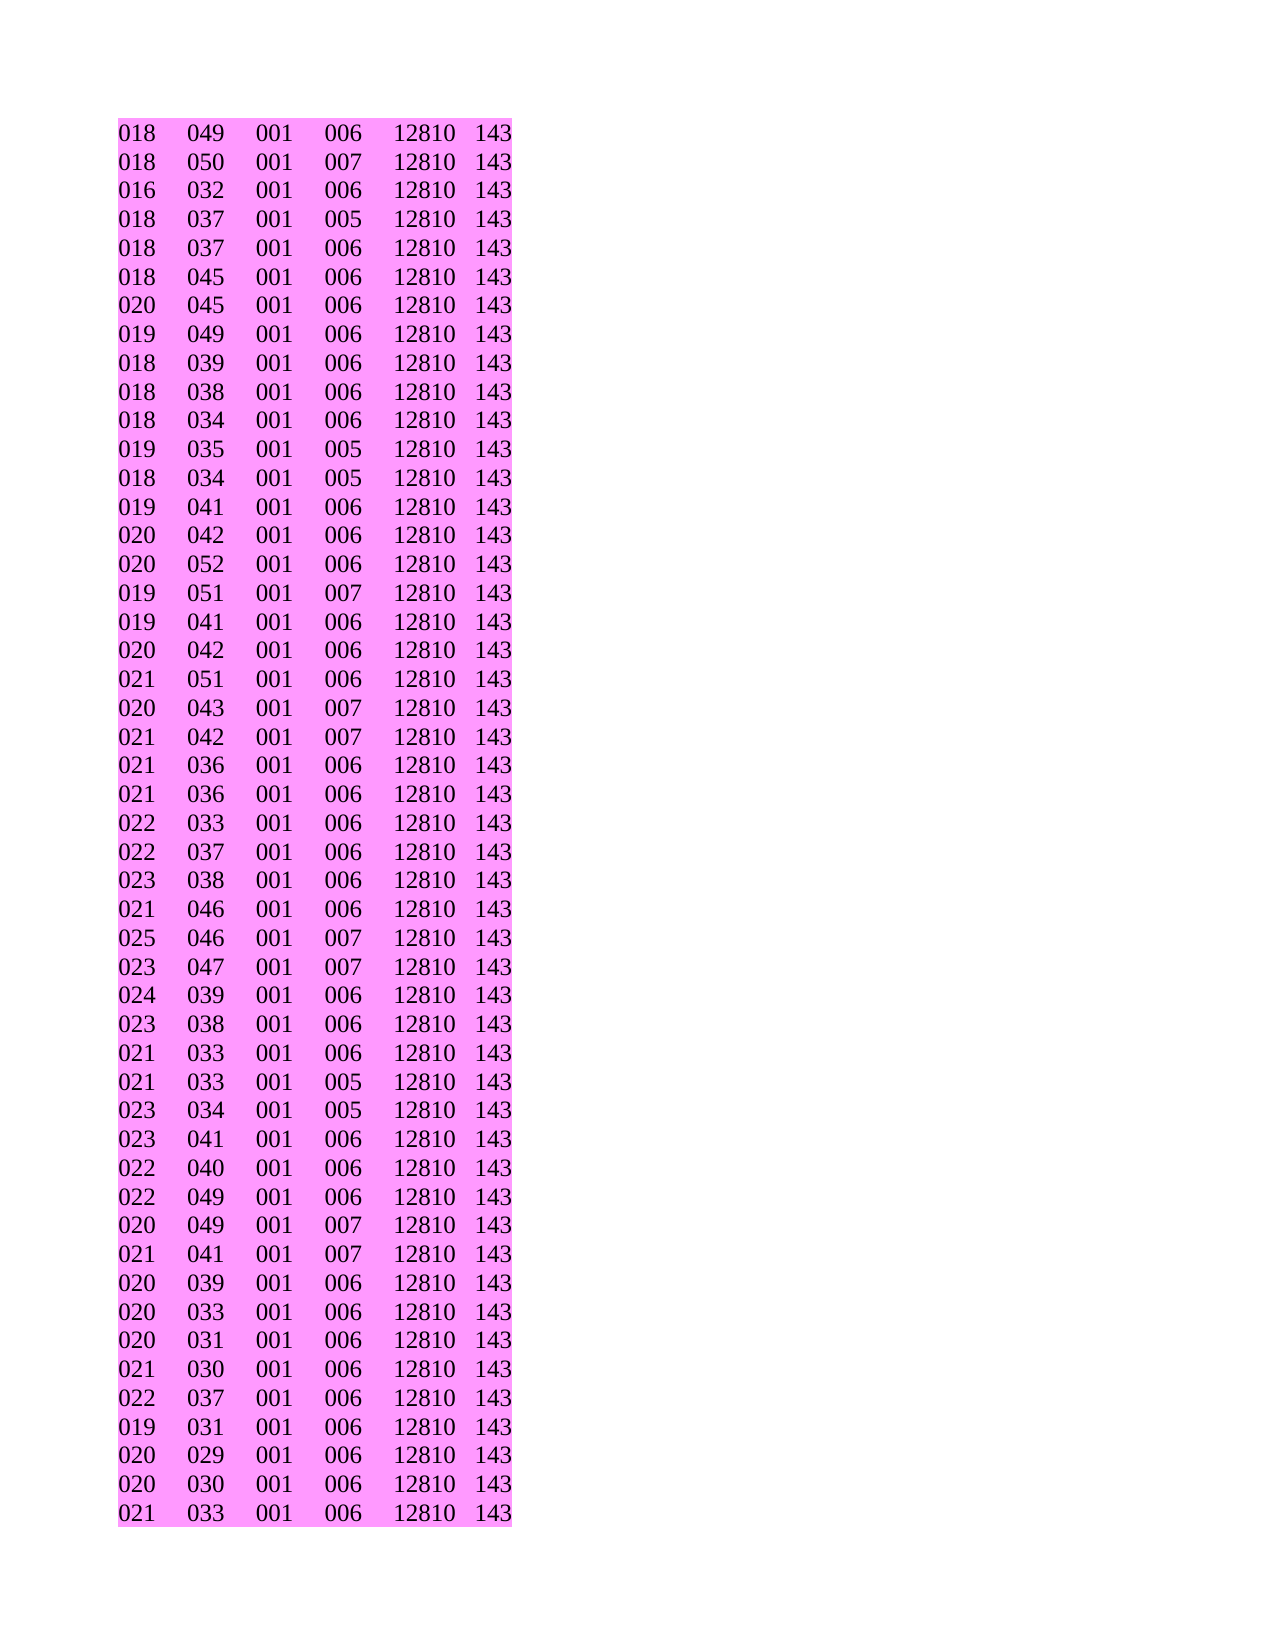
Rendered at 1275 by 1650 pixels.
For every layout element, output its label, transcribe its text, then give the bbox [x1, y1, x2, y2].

text 023 041 001 006 12810 143 [118, 1124, 1157, 1153]
text 023 034 001 005 12810 143 [118, 1096, 1157, 1124]
text 023 047 001 007 12810 143 [118, 952, 1157, 981]
text 021 041 001 007 12810 143 [118, 1239, 1157, 1268]
text 021 033 001 005 12810 143 [118, 1067, 1157, 1096]
text 018 037 001 006 12810 143 [118, 233, 1157, 262]
text 021 030 001 006 12810 143 [118, 1354, 1157, 1383]
text 020 043 001 007 12810 143 [118, 693, 1157, 722]
text 020 031 001 006 12810 143 [118, 1326, 1157, 1354]
text 020 042 001 006 12810 143 [118, 636, 1157, 664]
text 020 029 001 006 12810 143 [118, 1441, 1157, 1469]
text 023 038 001 006 12810 143 [118, 866, 1157, 894]
text 025 046 001 007 12810 143 [118, 923, 1157, 952]
text 022 037 001 006 12810 143 [118, 837, 1157, 866]
text 022 033 001 006 12810 143 [118, 808, 1157, 837]
text 021 036 001 006 12810 143 [118, 779, 1157, 808]
text 020 030 001 006 12810 143 [118, 1469, 1157, 1498]
text 020 042 001 006 12810 143 [118, 521, 1157, 549]
text 020 052 001 006 12810 143 [118, 549, 1157, 578]
text 022 040 001 006 12810 143 [118, 1153, 1157, 1182]
text 020 045 001 006 12810 143 [118, 291, 1157, 319]
text 019 041 001 006 12810 143 [118, 607, 1157, 636]
text 019 051 001 007 12810 143 [118, 578, 1157, 607]
text 021 046 001 006 12810 143 [118, 894, 1157, 923]
text 021 036 001 006 12810 143 [118, 751, 1157, 779]
text 021 042 001 007 12810 143 [118, 722, 1157, 751]
text 023 038 001 006 12810 143 [118, 1009, 1157, 1038]
text 022 049 001 006 12810 143 [118, 1182, 1157, 1211]
text 018 050 001 007 12810 143 [118, 147, 1157, 176]
text 018 045 001 006 12810 143 [118, 262, 1157, 291]
text 021 033 001 006 12810 143 [118, 1038, 1157, 1067]
text 018 038 001 006 12810 143 [118, 377, 1157, 406]
text 019 031 001 006 12810 143 [118, 1412, 1157, 1441]
text 020 033 001 006 12810 143 [118, 1297, 1157, 1326]
text 019 041 001 006 12810 143 [118, 492, 1157, 521]
text 018 039 001 006 12810 143 [118, 348, 1157, 377]
text 021 051 001 006 12810 143 [118, 664, 1157, 693]
text 018 037 001 005 12810 143 [118, 204, 1157, 233]
text 020 049 001 007 12810 143 [118, 1211, 1157, 1239]
text 016 032 001 006 12810 143 [118, 176, 1157, 204]
text 021 033 001 006 12810 143 [118, 1498, 1157, 1527]
text 018 049 001 006 12810 143 [118, 118, 1157, 147]
text 019 049 001 006 12810 143 [118, 319, 1157, 348]
text 022 037 001 006 12810 143 [118, 1383, 1157, 1412]
text 020 039 001 006 12810 143 [118, 1268, 1157, 1297]
text 018 034 001 005 12810 143 [118, 463, 1157, 492]
text 019 035 001 005 12810 143 [118, 434, 1157, 463]
text 018 034 001 006 12810 143 [118, 406, 1157, 434]
text 024 039 001 006 12810 143 [118, 981, 1157, 1009]
